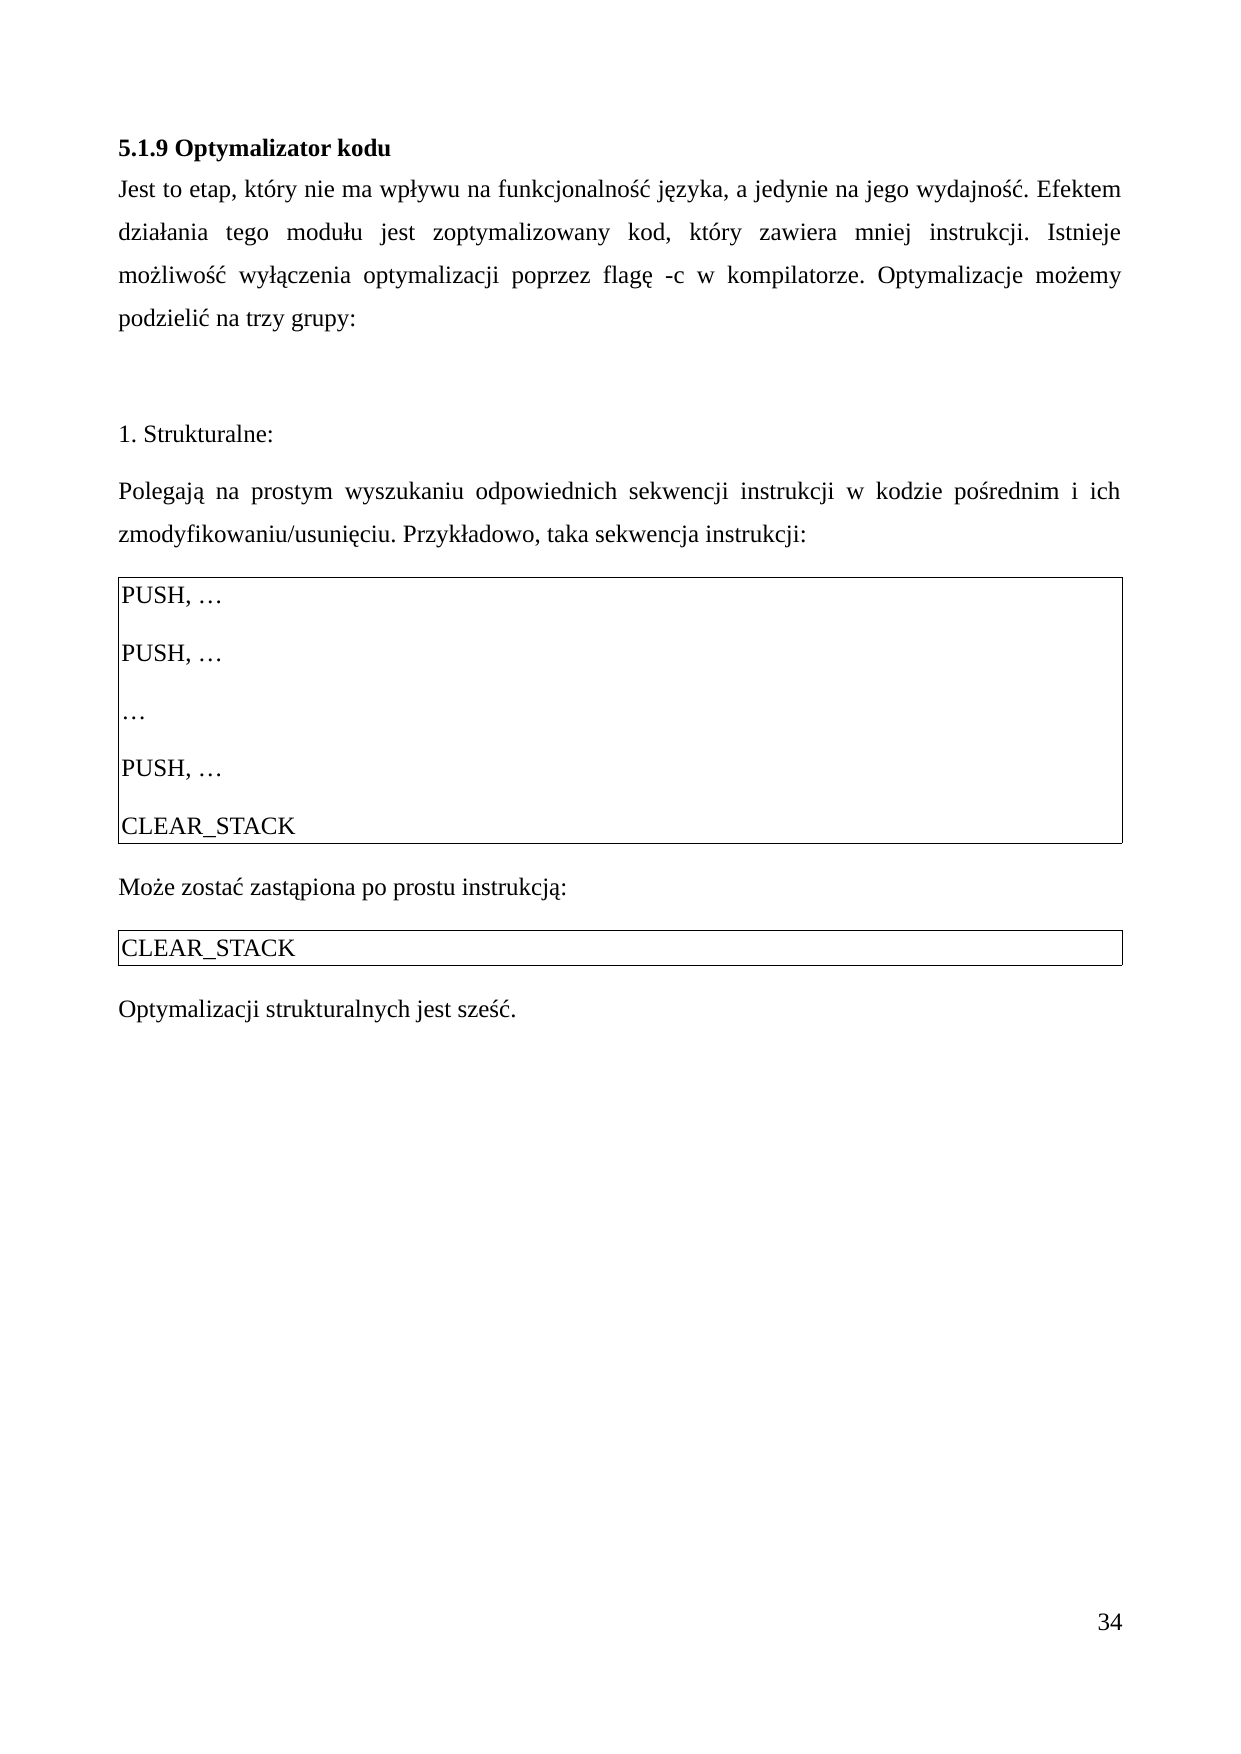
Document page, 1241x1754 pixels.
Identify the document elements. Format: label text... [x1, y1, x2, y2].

text PUSH, … [119, 635, 1122, 667]
text Optymalizacji strukturalnych jest sześć. [118, 994, 1122, 1022]
text Jest to etap, który nie ma wpływu na funkcjonalność języka, a jedynie na jego wydajność. Efektem działania tego modułu jest zoptymalizowany kod, który zawiera mniej instrukcji. Istnieje możliwość wyłączenia optymalizacji poprzez flagę -c w kompilatorze. Optymalizacje możemy podzielić na trzy grupy: [118, 174, 1122, 332]
text PUSH, … [119, 578, 1122, 609]
text Może zostać zastąpiona po prostu instrukcją: [118, 872, 1122, 901]
text … [119, 693, 1122, 724]
text Polegają na prostym wyszukaniu odpowiednich sekwencji instrukcji w kodzie pośrednim i ich zmodyfikowaniu/usunięciu. Przykładowo, taka sekwencja instrukcji: [118, 476, 1122, 548]
subtitle 5.1.9 Optymalizator kodu [118, 133, 1122, 161]
text PUSH, … [119, 750, 1122, 782]
text CLEAR_STACK [119, 931, 1122, 965]
text 1. Strukturalne: [118, 419, 1122, 447]
text CLEAR_STACK [119, 808, 1122, 843]
